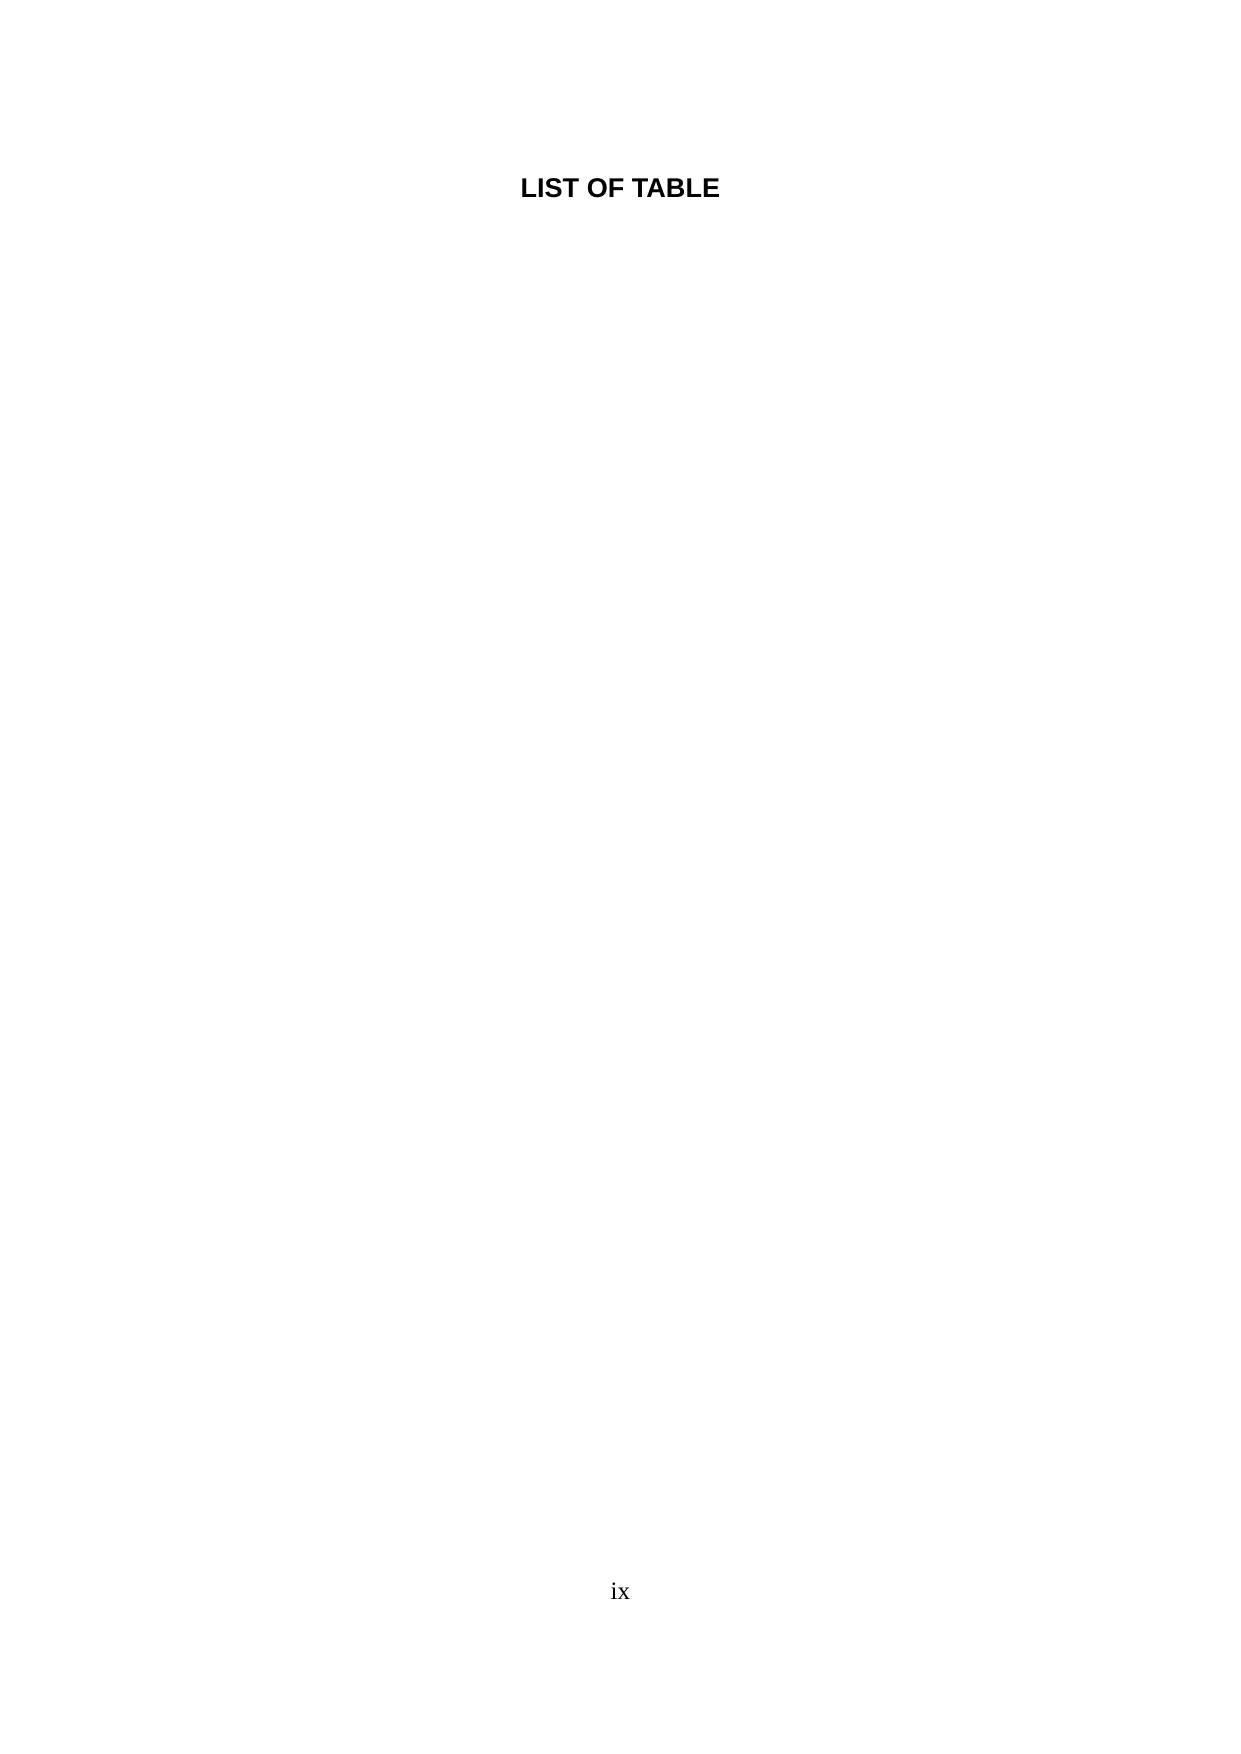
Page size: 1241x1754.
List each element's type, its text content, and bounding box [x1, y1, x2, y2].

subtitle LIST OF TABLE [148, 172, 1093, 204]
